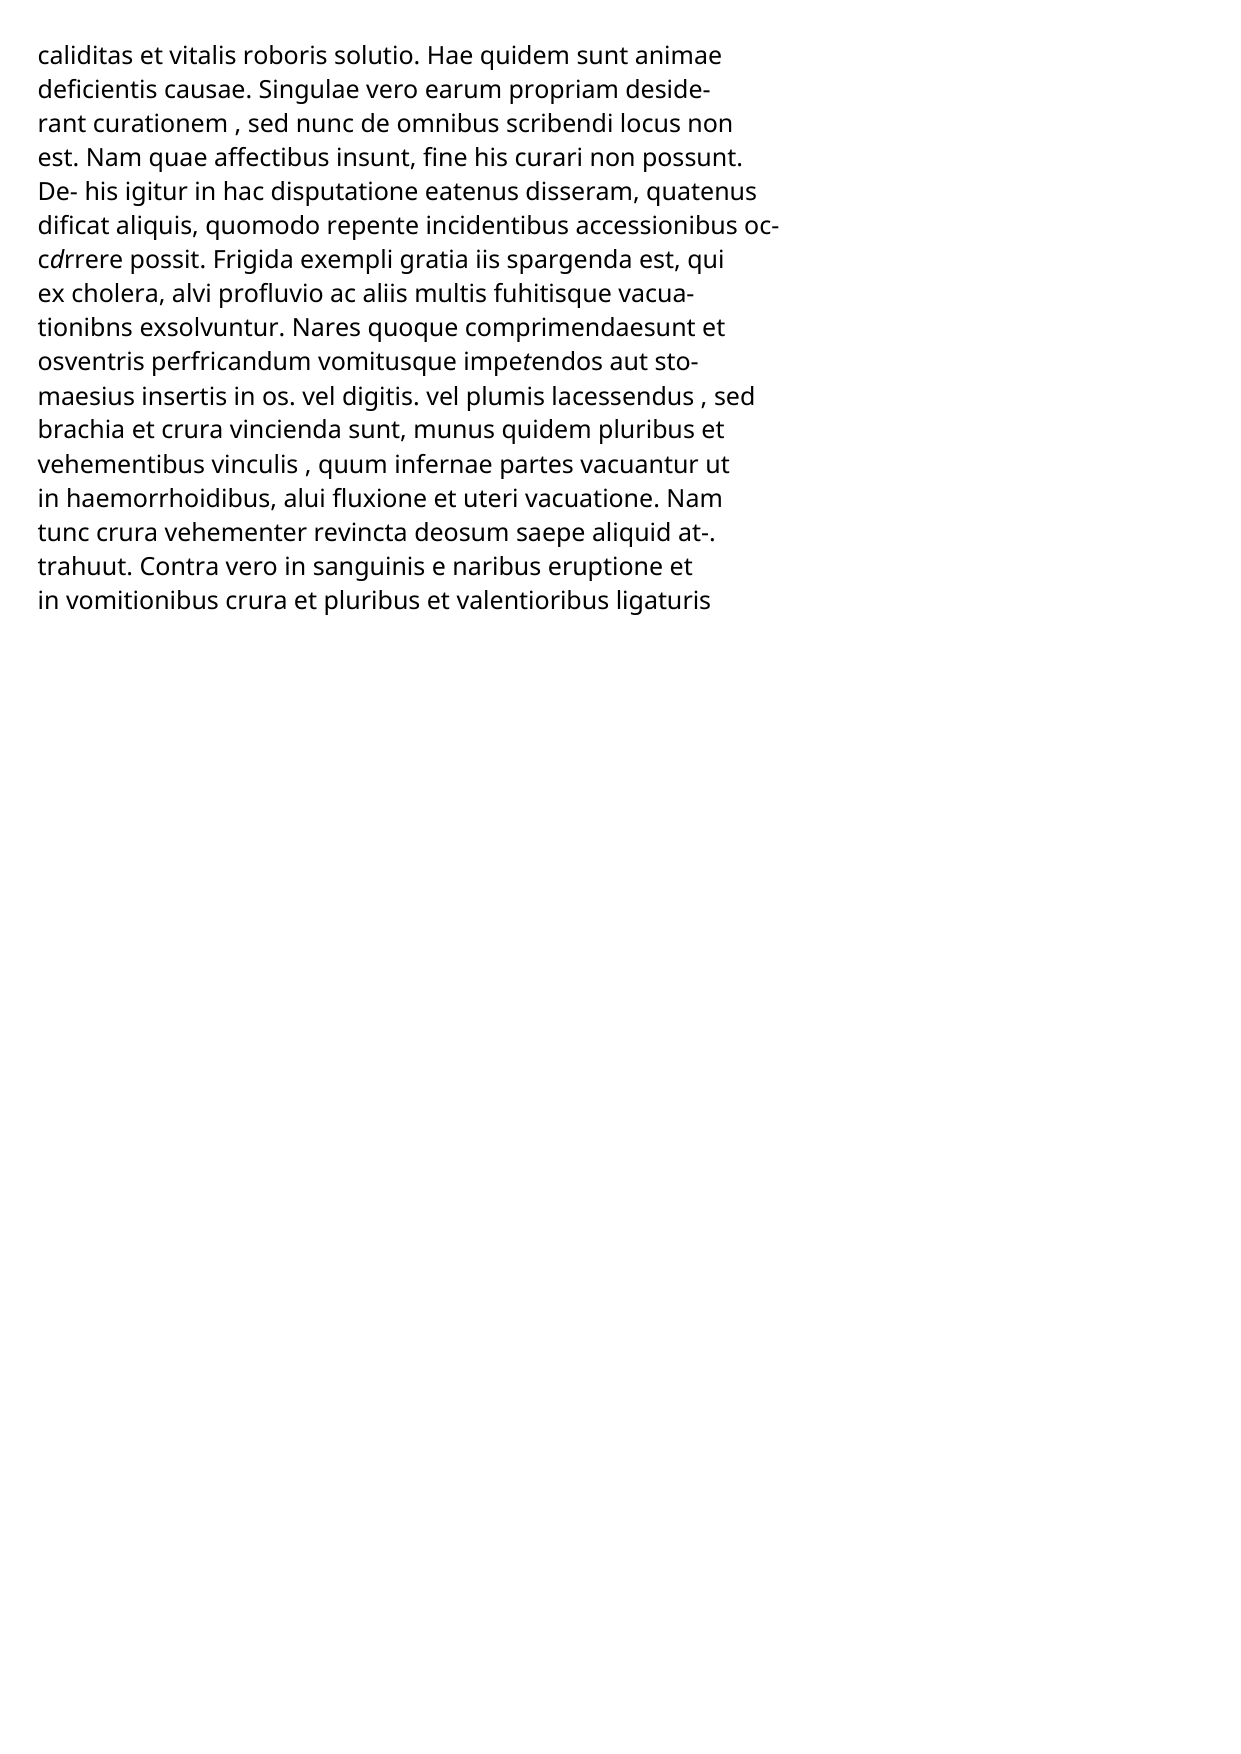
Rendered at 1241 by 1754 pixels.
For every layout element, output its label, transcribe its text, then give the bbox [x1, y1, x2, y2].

text caliditas et vitalis roboris solutio. Hae quidem sunt animae deficientis causae. Singulae vero earum propriam deside- rant curationem , sed nunc de omnibus scribendi locus non est. Nam quae affectibus insunt, fine his curari non possunt. De- his igitur in hac disputatione eatenus disseram, quatenus dificat aliquis, quomodo repente incidentibus accessionibus oc- cdrrere possit. Frigida exempli gratia iis spargenda est, qui ex cholera, alvi profluvio ac aliis multis fuhitisque vacua- tionibns exsolvuntur. Nares quoque comprimendaesunt et osventris perfricandum vomitusque impetendos aut sto- maesius insertis in os. vel digitis. vel plumis lacessendus , sed brachia et crura vincienda sunt, munus quidem pluribus et vehementibus vinculis , quum infernae partes vacuantur ut in haemorrhoidibus, alui fluxione et uteri vacuatione. Nam tunc crura vehementer revincta deosum saepe aliquid at-. trahuut. Contra vero in sanguinis e naribus eruptione et in vomitionibus crura et pluribus et valentioribus ligaturis [37, 37, 1203, 617]
